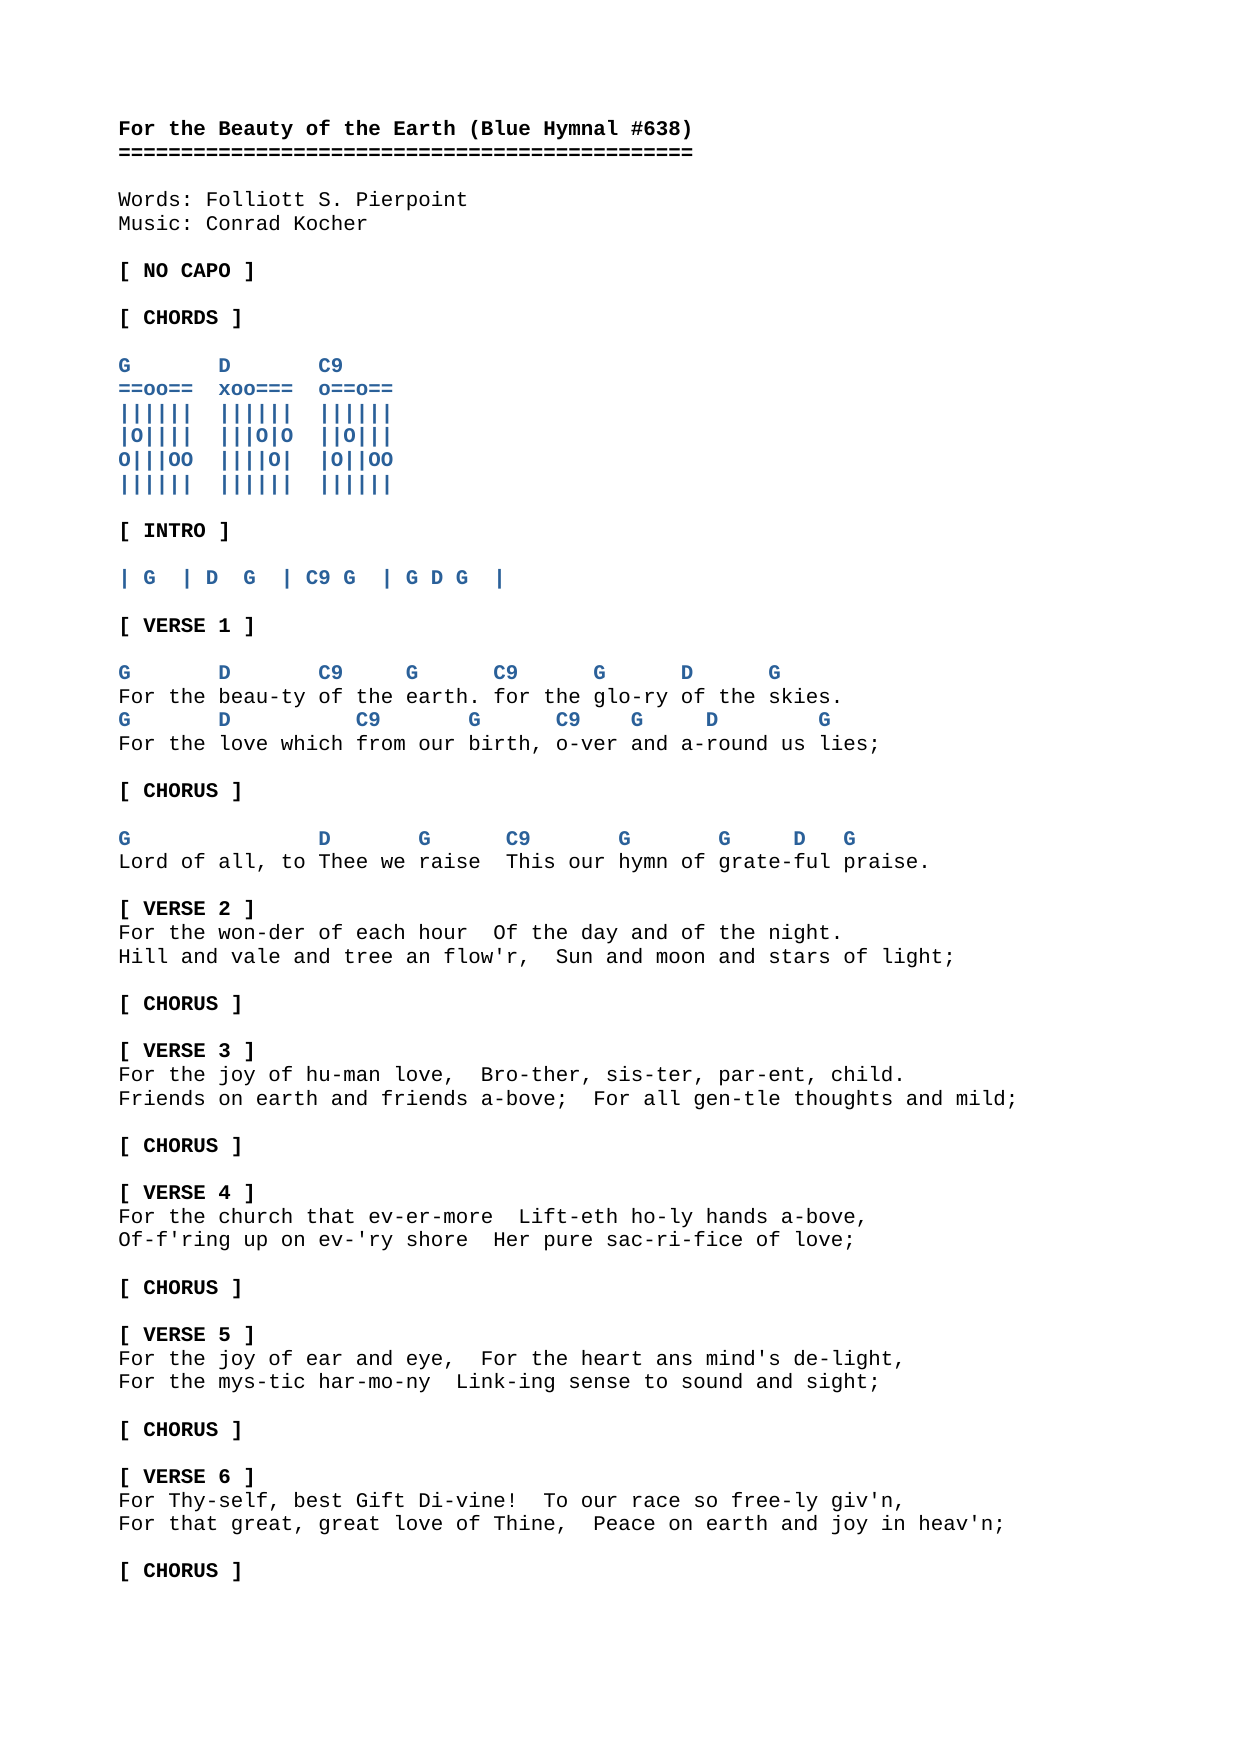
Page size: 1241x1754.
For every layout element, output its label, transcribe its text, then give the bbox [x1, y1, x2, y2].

text G D C9 G C9 G D G [118, 662, 1122, 686]
text [ VERSE 5 ] [118, 1324, 1122, 1348]
text |O|||| |||O|O ||O||| [118, 426, 1122, 449]
text Music: Conrad Kocher [118, 213, 1122, 236]
text For the won-der of each hour Of the day and of the night. [118, 922, 1122, 946]
text Hill and vale and tree an flow'r, Sun and moon and stars of light; [118, 946, 1122, 969]
text For that great, great love of Thine, Peace on earth and joy in heav'n; [118, 1513, 1122, 1537]
text |||||| |||||| |||||| [118, 402, 1122, 426]
text [ CHORDS ] [118, 307, 1122, 331]
text [ CHORUS ] [118, 1561, 1122, 1584]
text [ CHORUS ] [118, 1277, 1122, 1300]
text For the Beauty of the Earth (Blue Hymnal #638) [118, 118, 1122, 142]
text [ CHORUS ] [118, 993, 1122, 1017]
text ==oo== xoo=== o==o== [118, 378, 1122, 402]
text | G | D G | C9 G | G D G | [118, 567, 1122, 591]
text [ CHORUS ] [118, 1419, 1122, 1442]
text [ INTRO ] [118, 520, 1122, 544]
text [ VERSE 3 ] [118, 1040, 1122, 1064]
text [ CHORUS ] [118, 780, 1122, 804]
text [ NO CAPO ] [118, 260, 1122, 284]
text For Thy-self, best Gift Di-vine! To our race so free-ly giv'n, [118, 1489, 1122, 1513]
text [ VERSE 1 ] [118, 615, 1122, 638]
text [ CHORUS ] [118, 1135, 1122, 1158]
text G D C9 G C9 G D G [118, 709, 1122, 733]
text ============================================== [118, 142, 1122, 165]
text |||||| |||||| |||||| [118, 473, 1122, 496]
text For the love which from our birth, o-ver and a-round us lies; [118, 733, 1122, 757]
text For the church that ev-er-more Lift-eth ho-ly hands a-bove, [118, 1206, 1122, 1229]
text For the mys-tic har-mo-ny Link-ing sense to sound and sight; [118, 1371, 1122, 1395]
text Of-f'ring up on ev-'ry shore Her pure sac-ri-fice of love; [118, 1229, 1122, 1253]
text Friends on earth and friends a-bove; For all gen-tle thoughts and mild; [118, 1088, 1122, 1111]
text For the beau-ty of the earth. for the glo-ry of the skies. [118, 686, 1122, 709]
text For the joy of ear and eye, For the heart ans mind's de-light, [118, 1348, 1122, 1371]
text G D C9 [118, 354, 1122, 378]
text G D G C9 G G D G [118, 827, 1122, 851]
text Lord of all, to Thee we raise This our hymn of grate-ful praise. [118, 851, 1122, 875]
text For the joy of hu-man love, Bro-ther, sis-ter, par-ent, child. [118, 1064, 1122, 1088]
text [ VERSE 6 ] [118, 1466, 1122, 1489]
text [ VERSE 2 ] [118, 898, 1122, 922]
text Words: Folliott S. Pierpoint [118, 189, 1122, 213]
text O|||OO ||||O| |O||OO [118, 449, 1122, 473]
text [ VERSE 4 ] [118, 1182, 1122, 1206]
